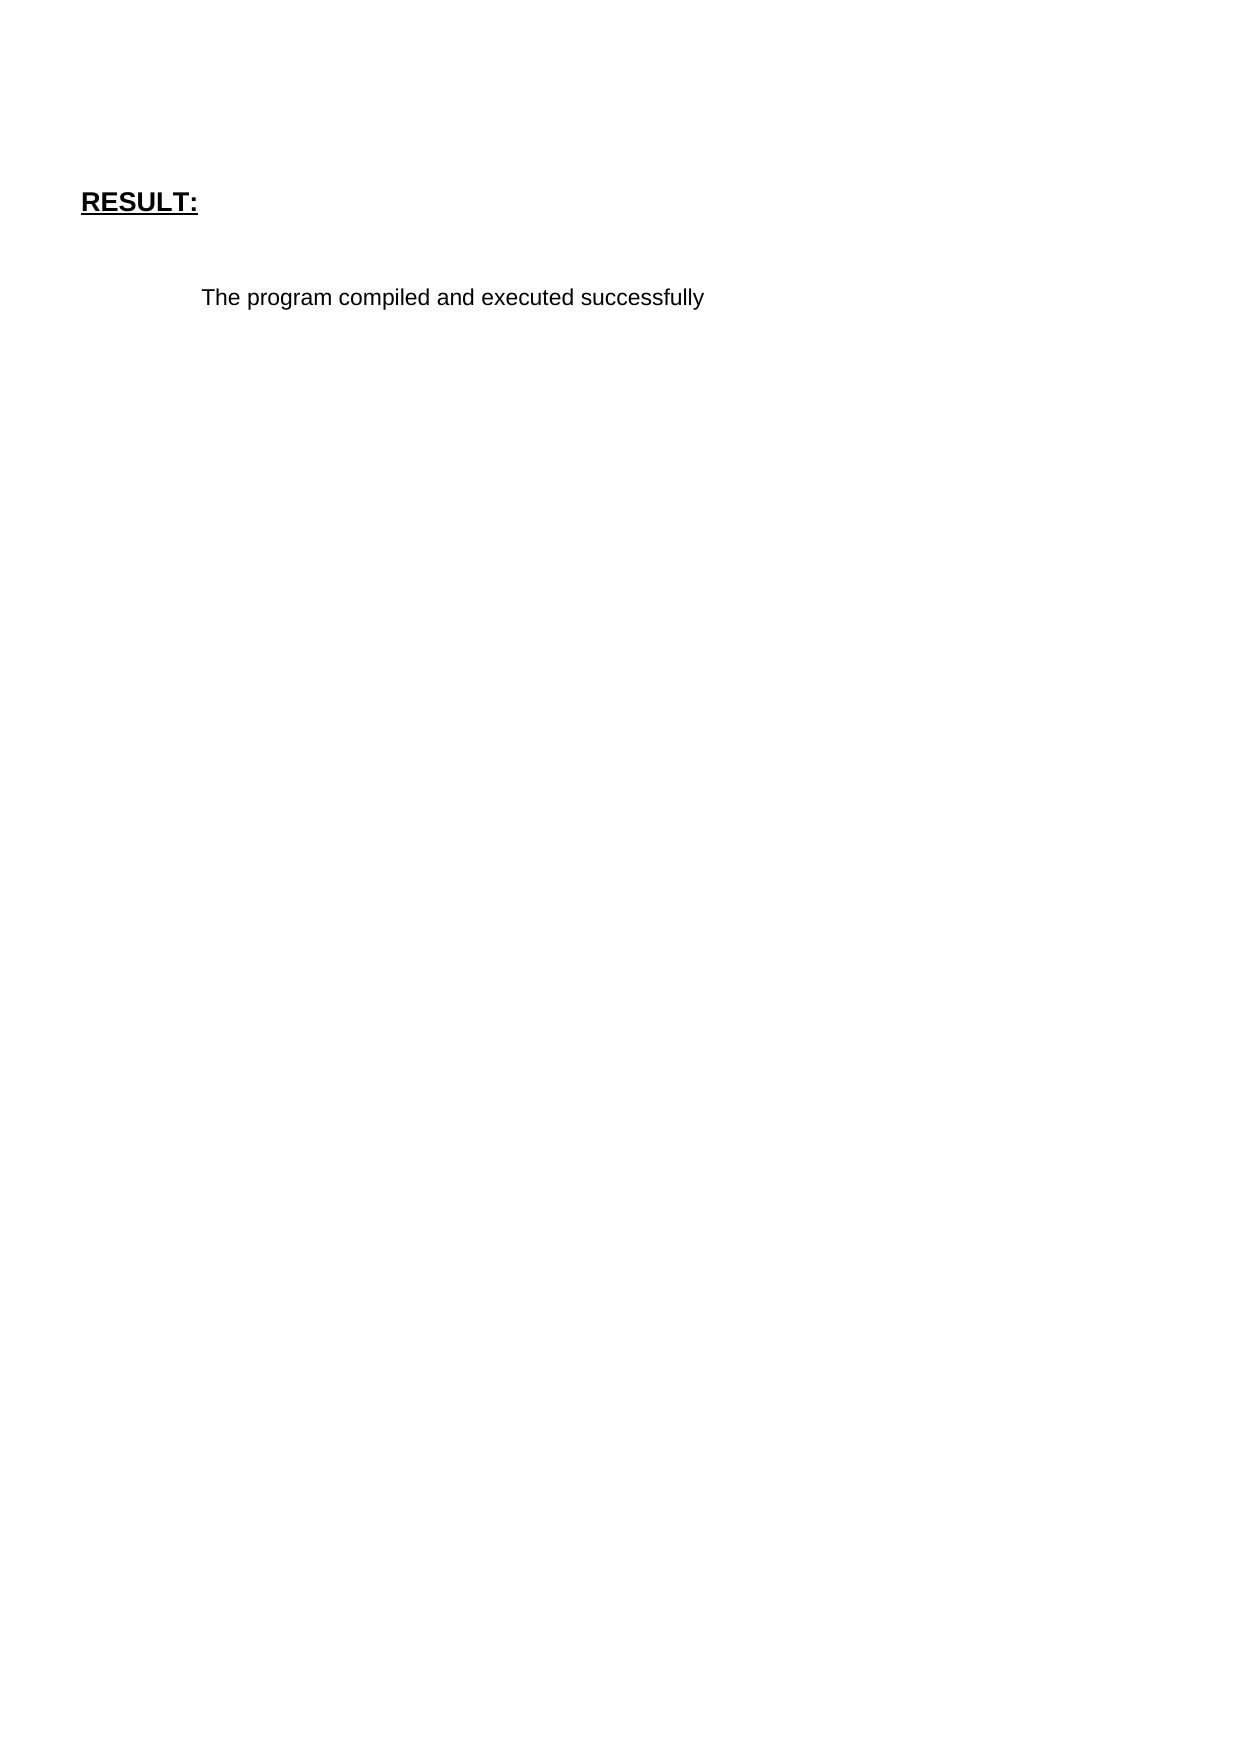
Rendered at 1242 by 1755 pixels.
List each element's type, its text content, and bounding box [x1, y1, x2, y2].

text The program compiled and executed successfully [81, 280, 1171, 311]
text RESULT: [81, 186, 1171, 217]
